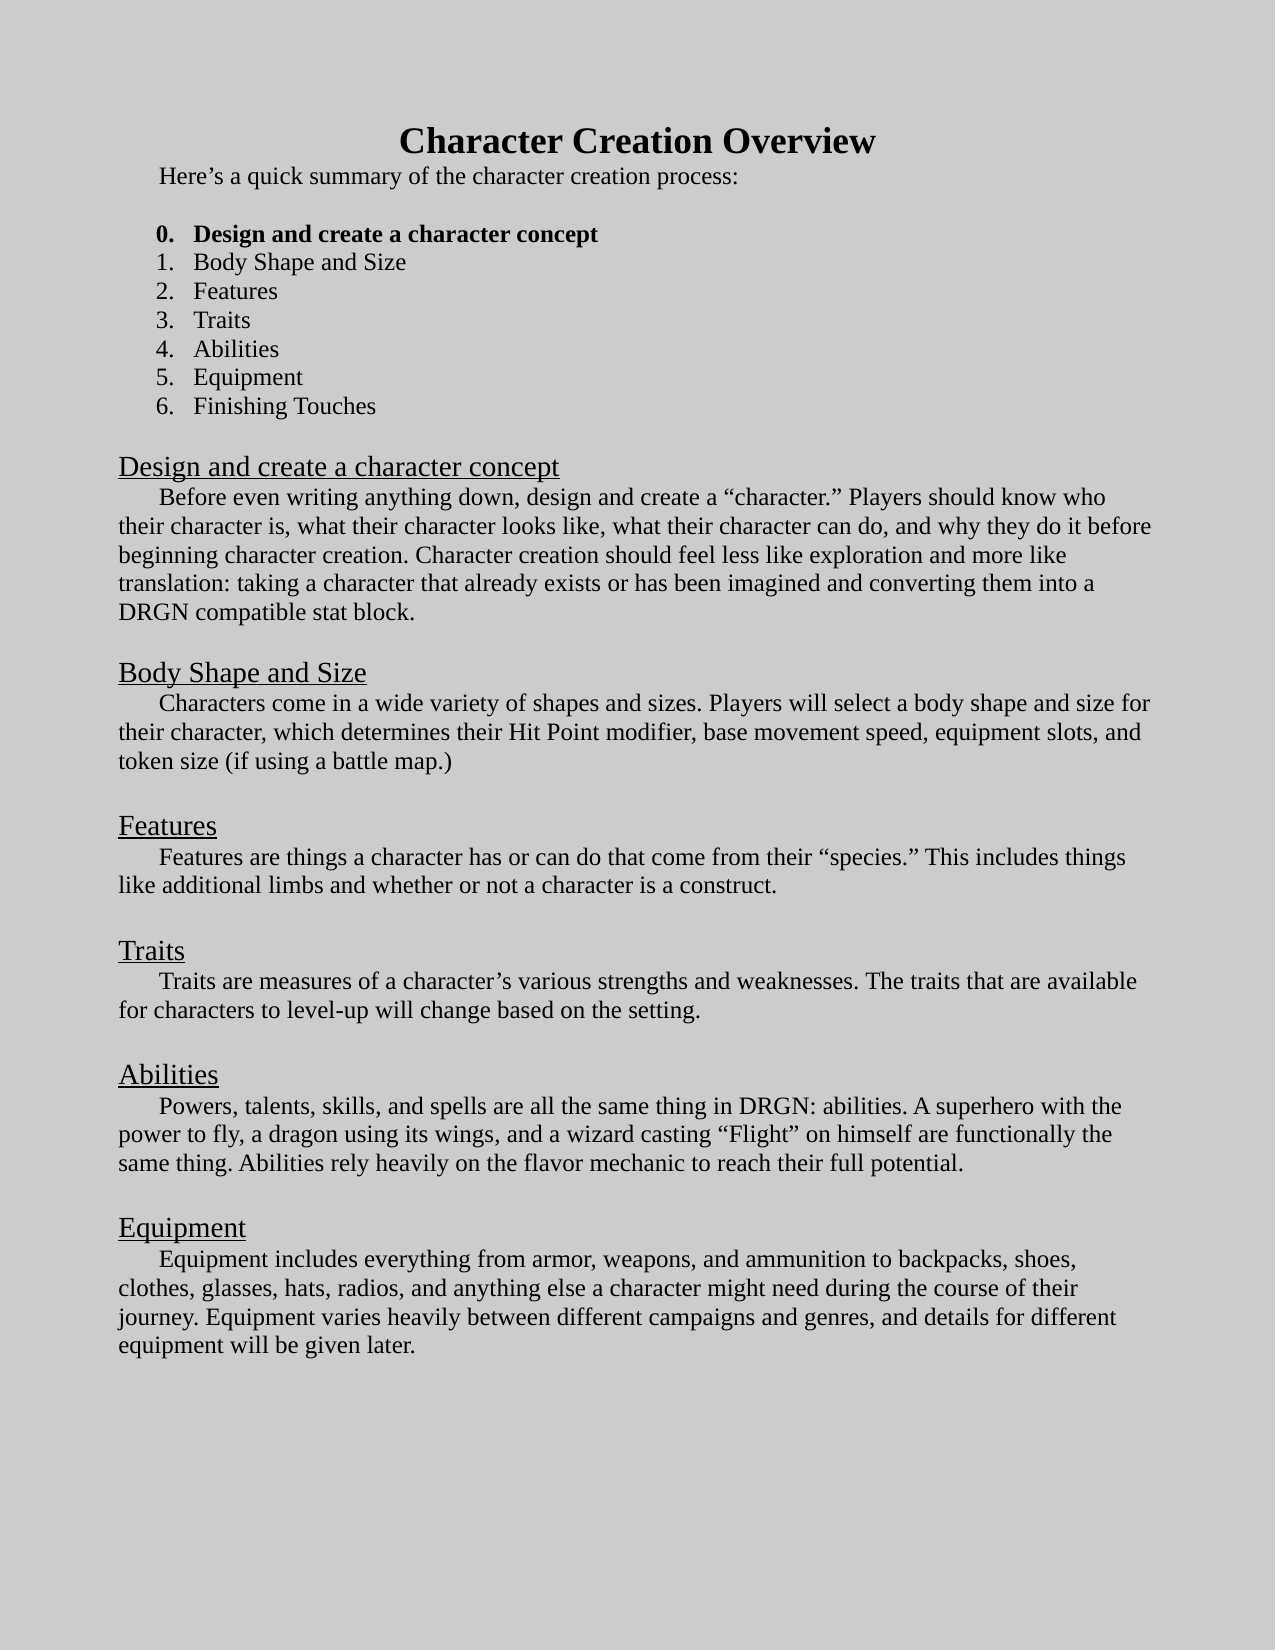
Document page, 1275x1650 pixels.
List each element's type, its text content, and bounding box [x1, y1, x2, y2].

text Characters come in a wide variety of shapes and sizes. Players will select a body shape and size for their character, which determines their Hit Point modifier, base movement speed, equipment slots, and token size (if using a battle map.) [118, 688, 1157, 774]
list Equipment [156, 362, 1157, 391]
text Here’s a quick summary of the character creation process: [118, 161, 1157, 190]
list Finishing Touches [156, 391, 1157, 420]
text Character Creation Overview [118, 118, 1157, 161]
list Features [156, 276, 1157, 305]
text Abilities [118, 1057, 1157, 1091]
text Body Shape and Size [118, 655, 1157, 688]
text Before even writing anything down, design and create a “character.” Players should know who their character is, what their character looks like, what their character can do, and why they do it before beginning character creation. Character creation should feel less like exploration and more like translation: taking a character that already exists or has been imagined and converting them into a DRGN compatible stat block. [118, 482, 1157, 626]
text Traits are measures of a character’s various strengths and weaknesses. The traits that are available for characters to level-up will change based on the setting. [118, 966, 1157, 1024]
text Design and create a character concept [118, 449, 1157, 482]
text Equipment includes everything from armor, weapons, and ammunition to backpacks, shoes, clothes, glasses, hats, radios, and anything else a character might need during the course of their journey. Equipment varies heavily between different campaigns and genres, and details for different equipment will be given later. [118, 1244, 1157, 1359]
text Features are things a character has or can do that come from their “species.” This includes things like additional limbs and whether or not a character is a construct. [118, 842, 1157, 899]
text Equipment [118, 1211, 1157, 1244]
text Traits [118, 933, 1157, 966]
text Powers, talents, skills, and spells are all the same thing in DRGN: abilities. A superhero with the power to fly, a dragon using its wings, and a wizard casting “Flight” on himself are functionally the same thing. Abilities rely heavily on the flavor mechanic to reach their full potential. [118, 1091, 1157, 1177]
list Abilities [156, 334, 1157, 362]
list Traits [156, 305, 1157, 334]
list Body Shape and Size [156, 247, 1157, 276]
text Features [118, 808, 1157, 842]
list Design and create a character concept [156, 219, 1157, 247]
